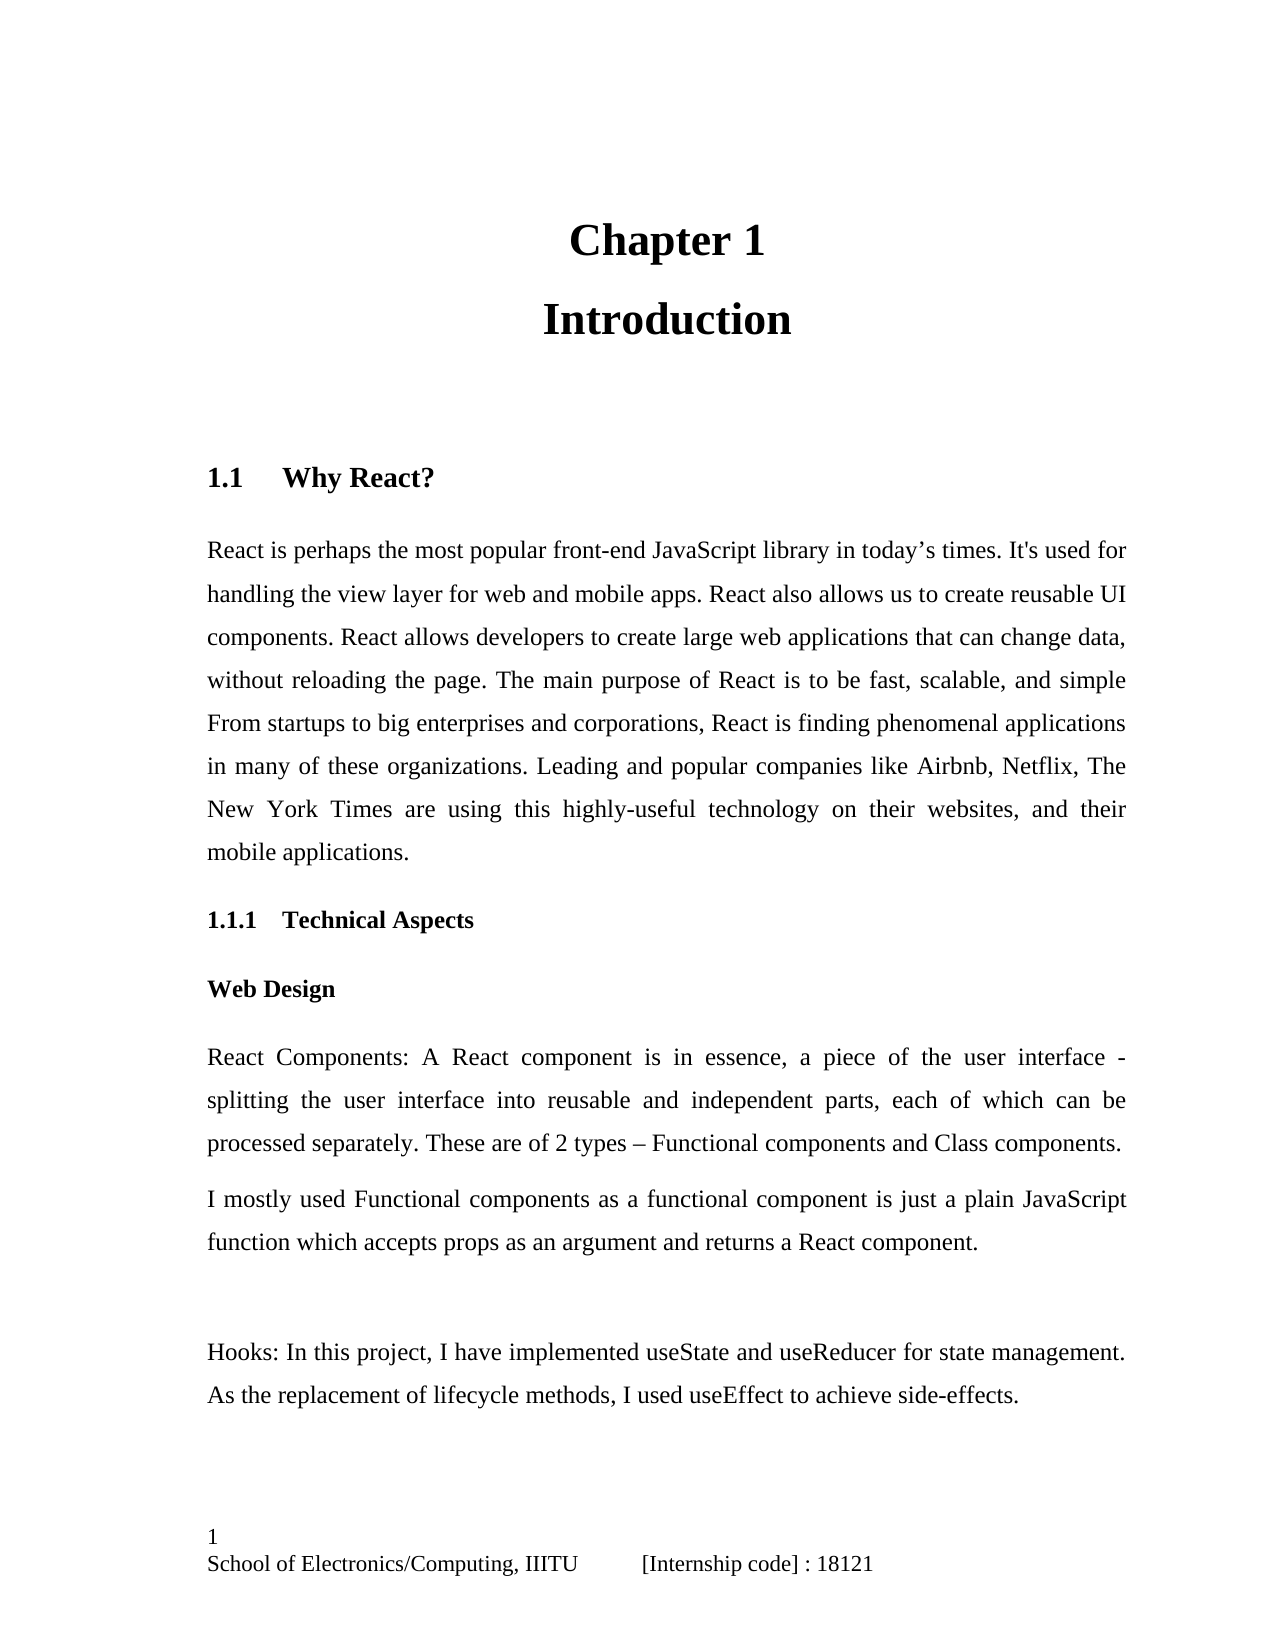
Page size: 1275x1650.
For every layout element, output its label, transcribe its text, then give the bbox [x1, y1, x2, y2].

text React is perhaps the most popular front-end JavaScript library in today’s times. It's used for handling the view layer for web and mobile apps. React also allows us to create reusable UI components. React allows developers to create large web applications that can change data, without reloading the page. The main purpose of React is to be fast, scalable, and simple From startups to big enterprises and corporations, React is finding phenomenal applications in many of these organizations. Leading and popular companies like Airbnb, Netflix, The New York Times are using this highly-useful technology on their websites, and their mobile applications. [207, 536, 1127, 866]
list Web Design [207, 974, 1127, 1002]
text I mostly used Functional components as a functional component is just a plain JavaScript function which accepts props as an argument and returns a React component. [207, 1184, 1127, 1256]
text React Components: A React component is in essence, a piece of the user interface - splitting the user interface into reusable and independent parts, each of which can be processed separately. These are of 2 types – Functional components and Class components. [207, 1042, 1127, 1157]
text Chapter 1 [207, 212, 1127, 265]
text Hooks: In this project, I have implemented useState and useReducer for state management. As the replacement of lifecycle methods, I used useEffect to achieve side-effects. [207, 1337, 1127, 1409]
text Introduction [207, 291, 1127, 344]
list Technical Aspects [207, 906, 1127, 934]
list Why React? [207, 460, 1127, 494]
